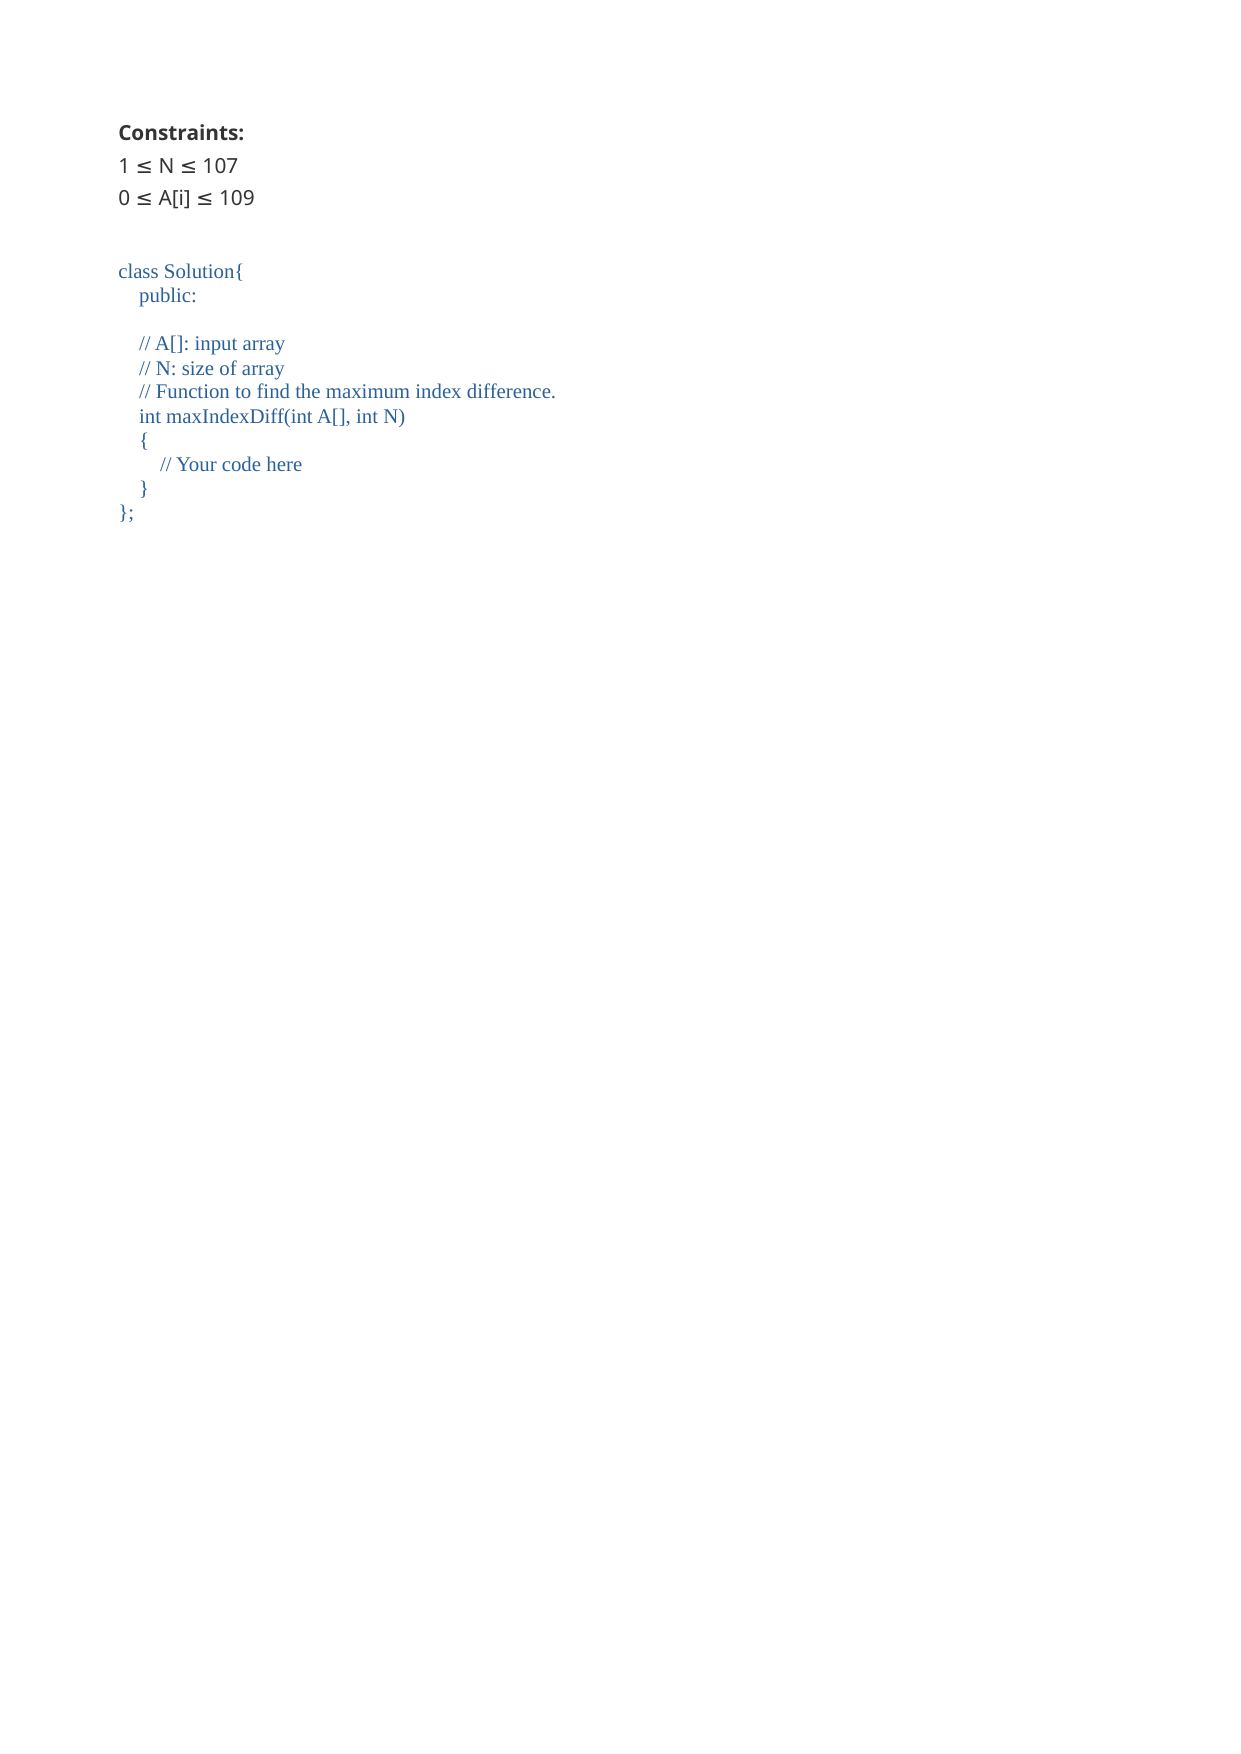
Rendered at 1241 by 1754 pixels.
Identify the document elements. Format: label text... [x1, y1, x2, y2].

text class Solution{ [118, 259, 1122, 283]
text // A[]: input array [118, 331, 1122, 355]
text // Function to find the maximum index difference. [118, 379, 1122, 403]
text public: [118, 283, 1122, 307]
text Constraints: 1 ≤ N ≤ 107 0 ≤ A[i] ≤ 109 [118, 118, 1122, 212]
text int maxIndexDiff(int A[], int N) [118, 403, 1122, 428]
text { [118, 428, 1122, 452]
text } [118, 476, 1122, 500]
text }; [118, 500, 1122, 524]
text // Your code here [118, 452, 1122, 476]
text // N: size of array [118, 355, 1122, 379]
